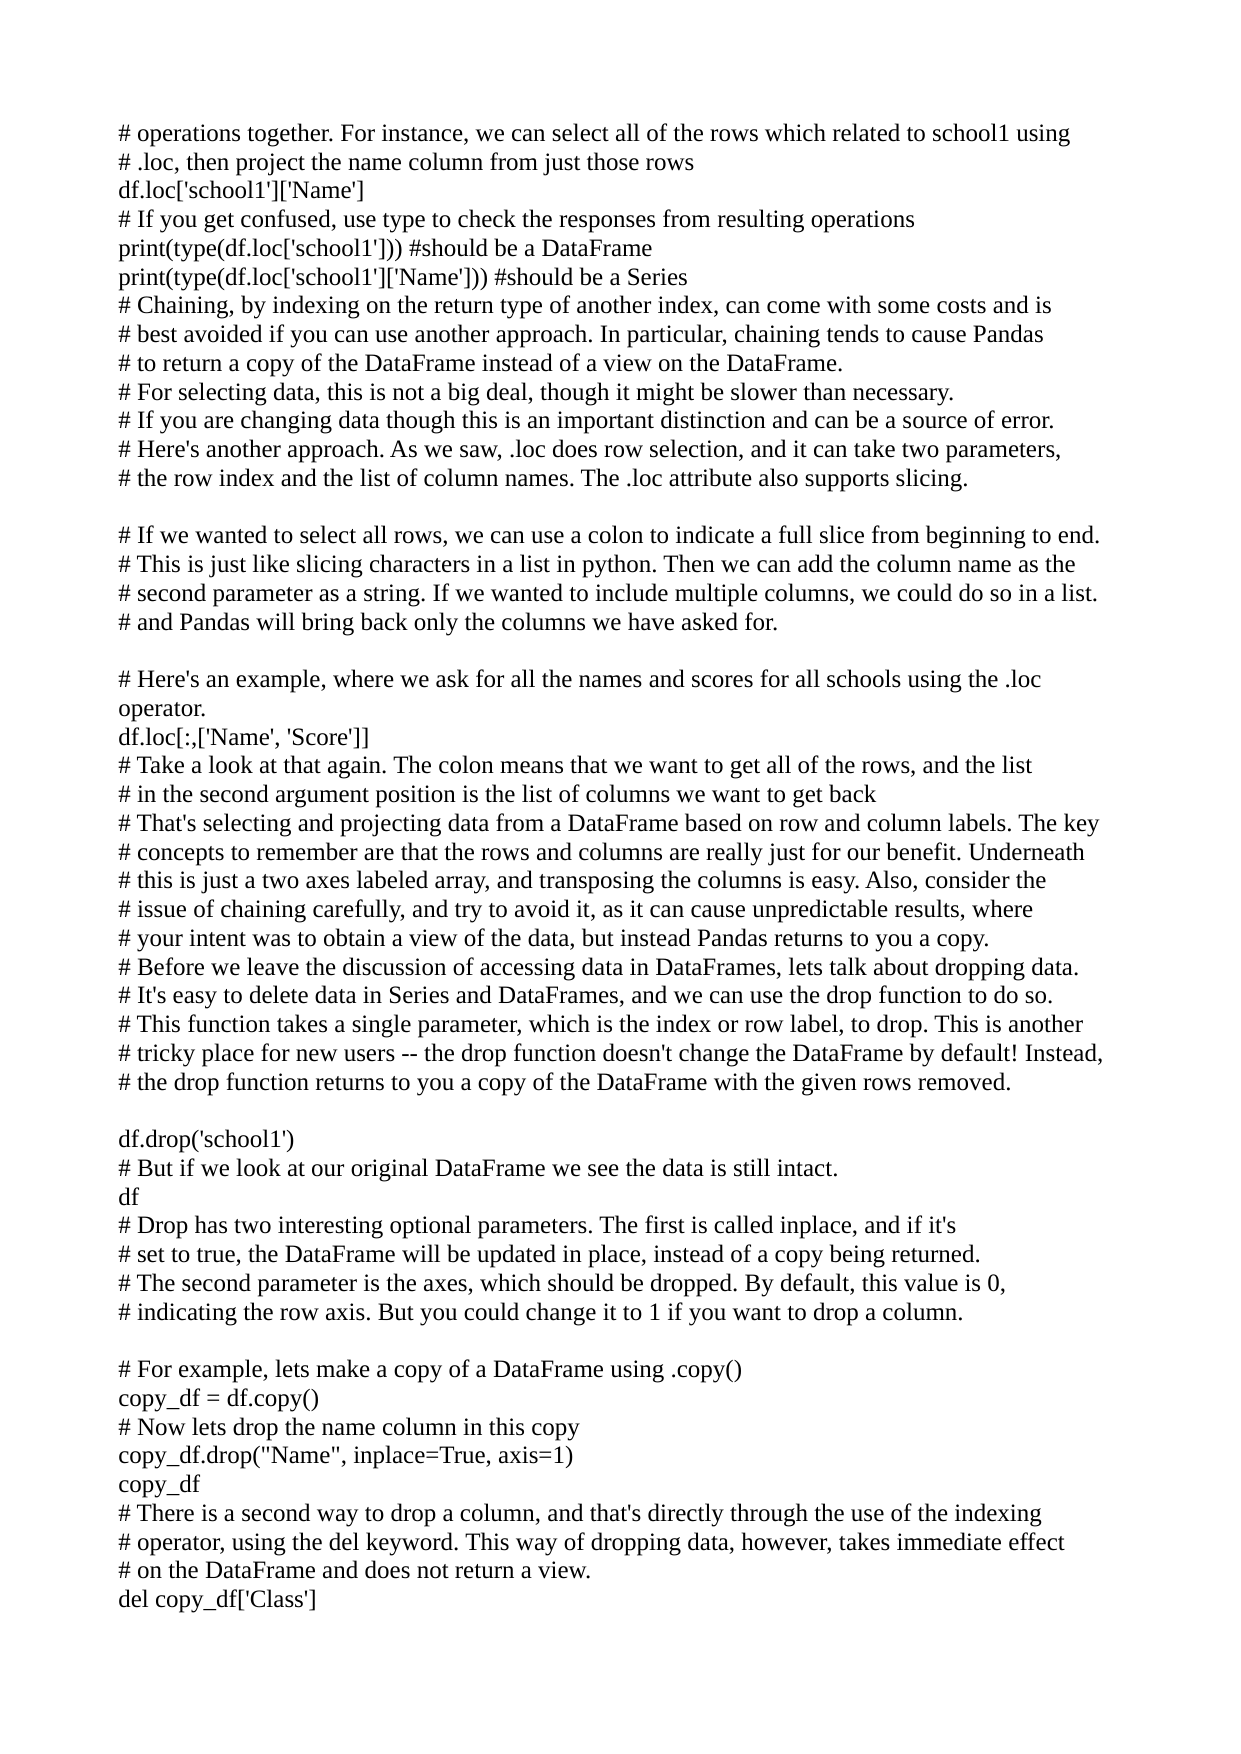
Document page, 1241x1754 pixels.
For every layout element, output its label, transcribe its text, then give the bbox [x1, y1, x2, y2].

text # .loc, then project the name column from just those rows [118, 147, 1122, 176]
text # second parameter as a string. If we wanted to include multiple columns, we could do so in a list. [118, 578, 1122, 607]
text # and Pandas will bring back only the columns we have asked for. [118, 607, 1122, 636]
text # If you are changing data though this is an important distinction and can be a source of error. [118, 406, 1122, 434]
text # Before we leave the discussion of accessing data in DataFrames, lets talk about dropping data. [118, 952, 1122, 981]
text print(type(df.loc['school1'])) #should be a DataFrame [118, 233, 1122, 262]
text # indicating the row axis. But you could change it to 1 if you want to drop a column. [118, 1297, 1122, 1326]
text # the row index and the list of column names. The .loc attribute also supports slicing. [118, 463, 1122, 492]
text ​ [118, 1096, 1122, 1124]
text # best avoided if you can use another approach. In particular, chaining tends to cause Pandas [118, 319, 1122, 348]
text # It's easy to delete data in Series and DataFrames, and we can use the drop function to do so. [118, 981, 1122, 1009]
text # This function takes a single parameter, which is the index or row label, to drop. This is another [118, 1009, 1122, 1038]
text # this is just a two axes labeled array, and transposing the columns is easy. Also, consider the [118, 866, 1122, 894]
text # your intent was to obtain a view of the data, but instead Pandas returns to you a copy. [118, 923, 1122, 952]
text ​ [118, 492, 1122, 521]
text # That's selecting and projecting data from a DataFrame based on row and column labels. The key [118, 808, 1122, 837]
text # tricky place for new users -- the drop function doesn't change the DataFrame by default! Instead, [118, 1038, 1122, 1067]
text del copy_df['Class'] [118, 1584, 1122, 1613]
text # But if we look at our original DataFrame we see the data is still intact. [118, 1153, 1122, 1182]
text ​ [118, 1326, 1122, 1354]
text copy_df [118, 1469, 1122, 1498]
text # If you get confused, use type to check the responses from resulting operations [118, 204, 1122, 233]
text # Drop has two interesting optional parameters. The first is called inplace, and if it's [118, 1211, 1122, 1239]
text # the drop function returns to you a copy of the DataFrame with the given rows removed. [118, 1067, 1122, 1096]
text copy_df.drop("Name", inplace=True, axis=1) [118, 1441, 1122, 1469]
text # Here's another approach. As we saw, .loc does row selection, and it can take two parameters, [118, 434, 1122, 463]
text # to return a copy of the DataFrame instead of a view on the DataFrame. [118, 348, 1122, 377]
text print(type(df.loc['school1']['Name'])) #should be a Series [118, 262, 1122, 291]
text ​ [118, 636, 1122, 664]
text df.loc[:,['Name', 'Score']] [118, 722, 1122, 751]
text # For example, lets make a copy of a DataFrame using .copy() [118, 1354, 1122, 1383]
text # operations together. For instance, we can select all of the rows which related to school1 using [118, 118, 1122, 147]
text # Now lets drop the name column in this copy [118, 1412, 1122, 1441]
text # There is a second way to drop a column, and that's directly through the use of the indexing [118, 1498, 1122, 1527]
text df.loc['school1']['Name'] [118, 176, 1122, 204]
text # The second parameter is the axes, which should be dropped. By default, this value is 0, [118, 1268, 1122, 1297]
text # For selecting data, this is not a big deal, though it might be slower than necessary. [118, 377, 1122, 406]
text # concepts to remember are that the rows and columns are really just for our benefit. Underneath [118, 837, 1122, 866]
text # Take a look at that again. The colon means that we want to get all of the rows, and the list [118, 751, 1122, 779]
text # This is just like slicing characters in a list in python. Then we can add the column name as the [118, 549, 1122, 578]
text # set to true, the DataFrame will be updated in place, instead of a copy being returned. [118, 1239, 1122, 1268]
text # operator, using the del keyword. This way of dropping data, however, takes immediate effect [118, 1527, 1122, 1556]
text # on the DataFrame and does not return a view. [118, 1556, 1122, 1584]
text copy_df = df.copy() [118, 1383, 1122, 1412]
text # in the second argument position is the list of columns we want to get back [118, 779, 1122, 808]
text # issue of chaining carefully, and try to avoid it, as it can cause unpredictable results, where [118, 894, 1122, 923]
text # Here's an example, where we ask for all the names and scores for all schools using the .loc operator. [118, 664, 1122, 722]
text df.drop('school1') [118, 1124, 1122, 1153]
text # Chaining, by indexing on the return type of another index, can come with some costs and is [118, 291, 1122, 319]
text df [118, 1182, 1122, 1211]
text # If we wanted to select all rows, we can use a colon to indicate a full slice from beginning to end. [118, 521, 1122, 549]
